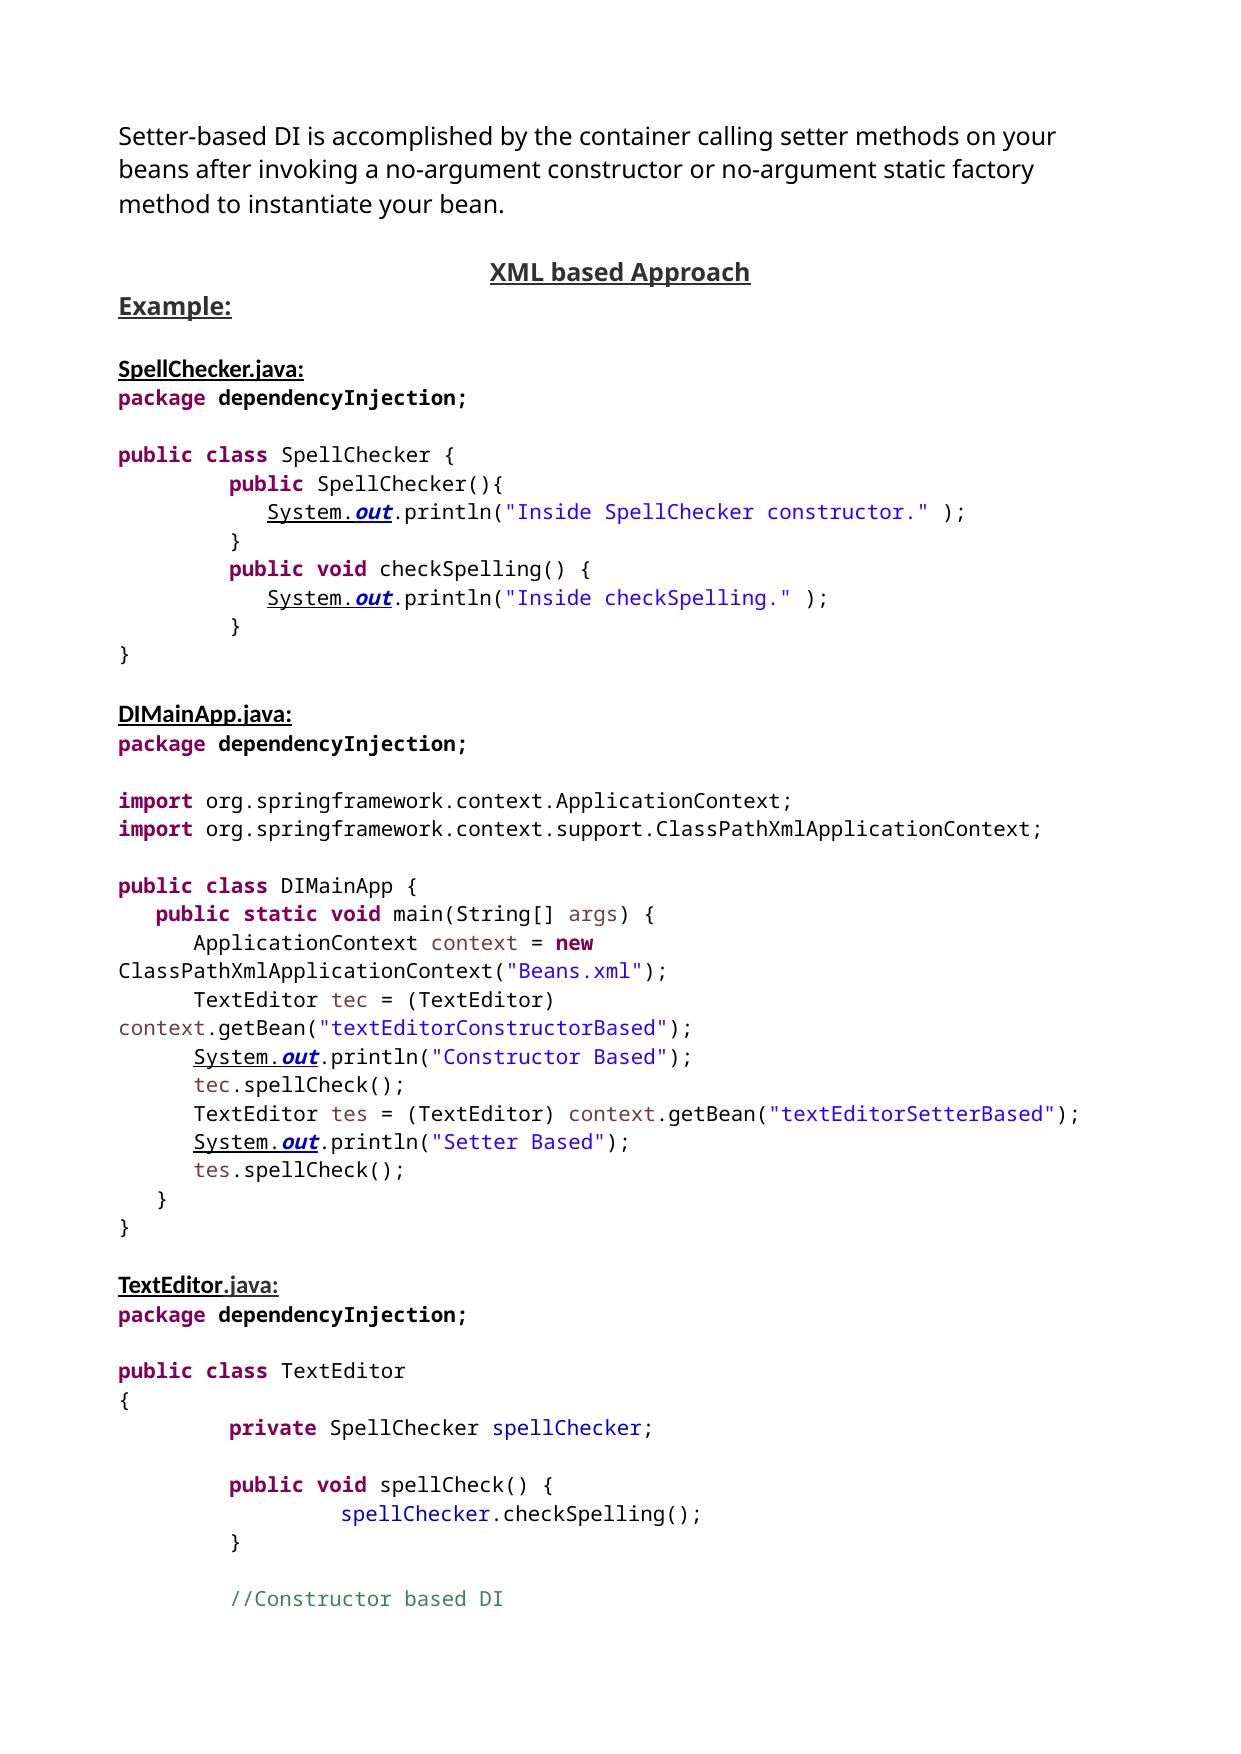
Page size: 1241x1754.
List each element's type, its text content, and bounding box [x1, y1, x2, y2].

text Setter-based DI is accomplished by the container calling setter methods on your beans after invoking a no-argument constructor or no-argument static factory method to instantiate your bean. [118, 118, 1122, 220]
text TextEditor.java: [118, 1269, 1122, 1300]
text System.out.println("Inside SpellChecker constructor." ); [118, 497, 1122, 526]
text public class TextEditor [118, 1357, 1122, 1385]
text tes.spellCheck(); [118, 1156, 1122, 1184]
text tec.spellCheck(); [118, 1070, 1122, 1099]
text public class SpellChecker { [118, 440, 1122, 469]
text ApplicationContext context = new ClassPathXmlApplicationContext("Beans.xml"); [118, 928, 1122, 985]
text System.out.println("Setter Based"); [118, 1127, 1122, 1156]
text Example: [118, 288, 1122, 322]
text public class DIMainApp { [118, 871, 1122, 899]
text spellChecker.checkSpelling(); [118, 1499, 1122, 1527]
text import org.springframework.context.support.ClassPathXmlApplicationContext; [118, 814, 1122, 843]
text } [118, 611, 1122, 639]
text TextEditor tes = (TextEditor) context.getBean("textEditorSetterBased"); [118, 1099, 1122, 1127]
text } [118, 1527, 1122, 1556]
text package dependencyInjection; [118, 1300, 1122, 1328]
text public void checkSpelling() { [118, 554, 1122, 583]
text DIMainApp.java: [118, 698, 1122, 729]
text TextEditor tec = (TextEditor) context.getBean("textEditorConstructorBased"); [118, 985, 1122, 1042]
text } [118, 1184, 1122, 1212]
text { [118, 1385, 1122, 1413]
text public SpellChecker(){ [118, 469, 1122, 497]
text package dependencyInjection; [118, 729, 1122, 757]
text } [118, 1212, 1122, 1241]
text System.out.println("Inside checkSpelling." ); [118, 583, 1122, 611]
text import org.springframework.context.ApplicationContext; [118, 786, 1122, 814]
text System.out.println("Constructor Based"); [118, 1042, 1122, 1070]
text } [118, 639, 1122, 668]
text private SpellChecker spellChecker; [118, 1413, 1122, 1442]
text } [118, 526, 1122, 554]
text //Constructor based DI [118, 1584, 1122, 1613]
text SpellChecker.java: [118, 353, 1122, 383]
text package dependencyInjection; [118, 383, 1122, 412]
text XML based Approach [118, 254, 1122, 288]
text public static void main(String[] args) { [118, 899, 1122, 928]
text public void spellCheck() { [118, 1470, 1122, 1499]
